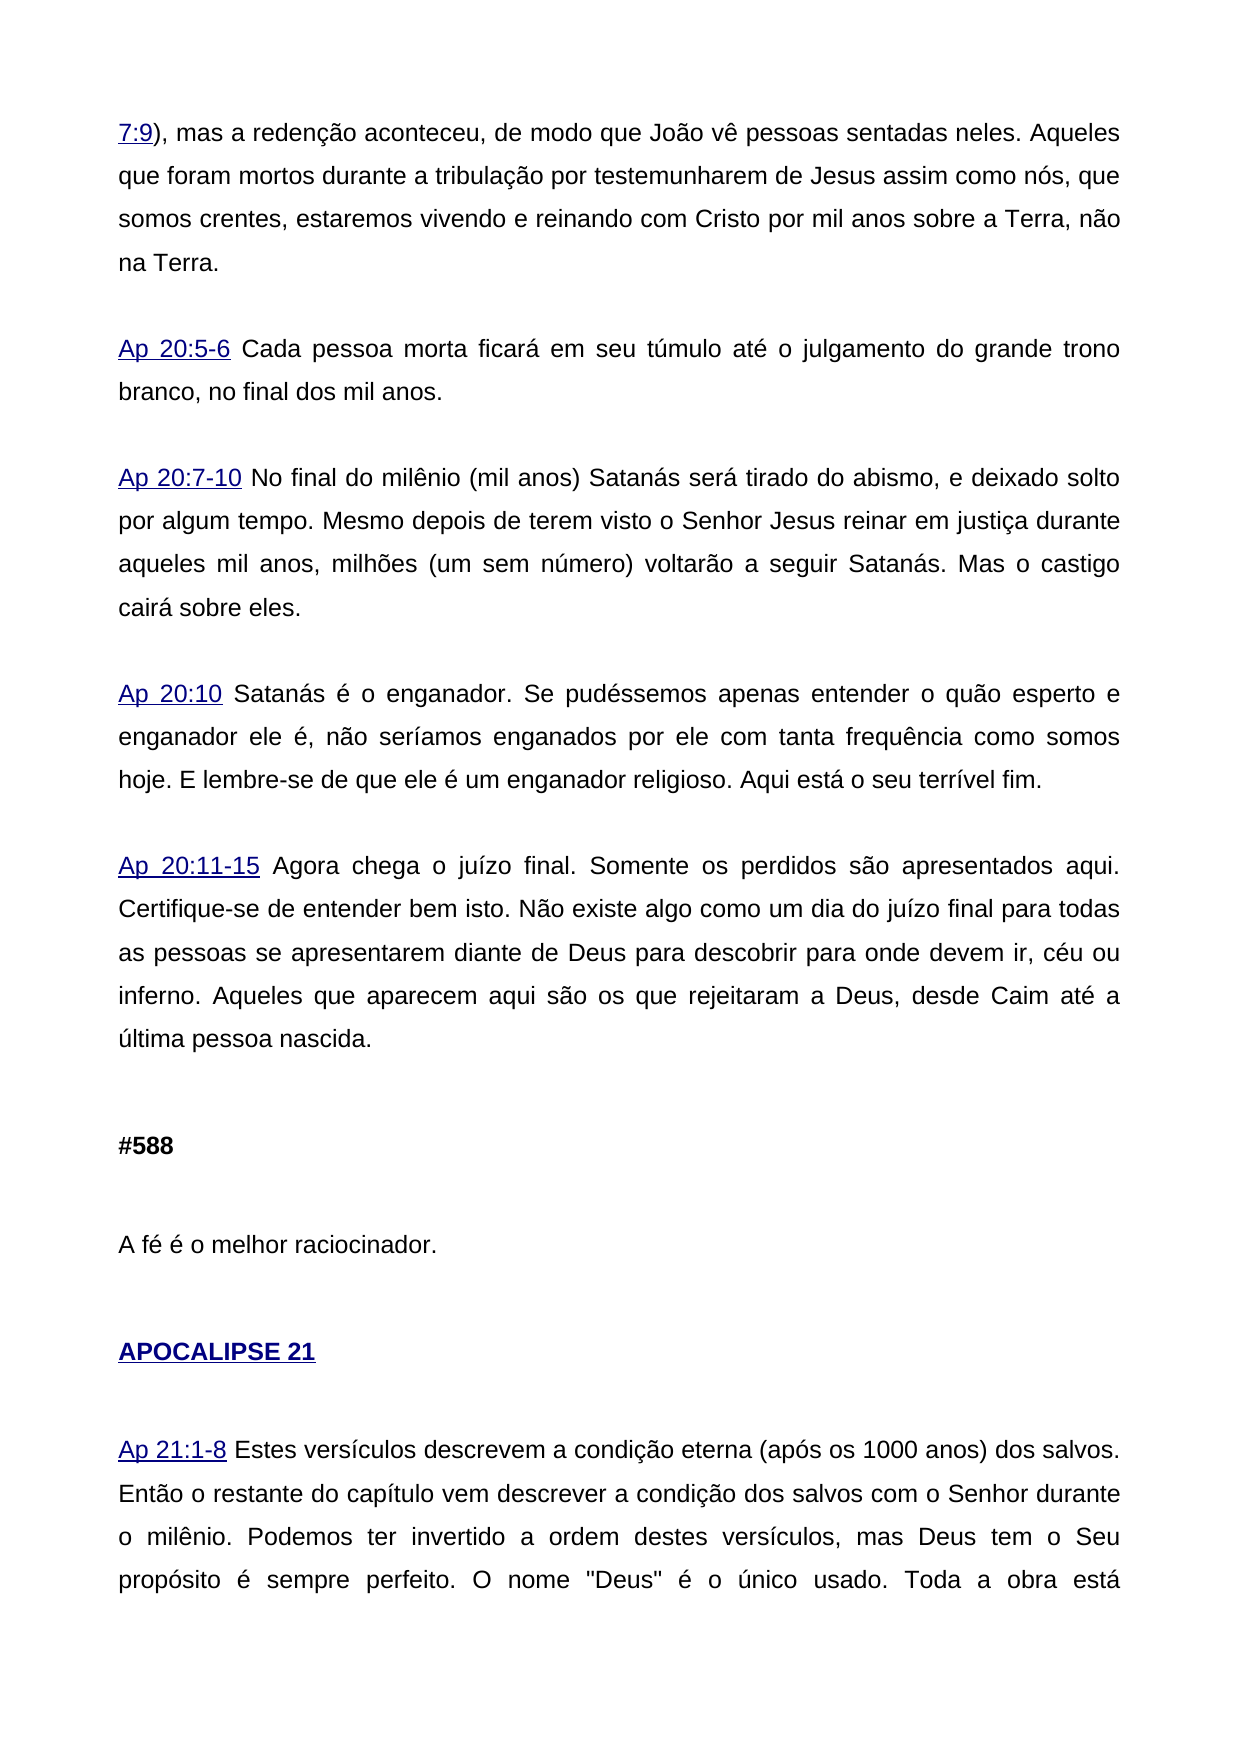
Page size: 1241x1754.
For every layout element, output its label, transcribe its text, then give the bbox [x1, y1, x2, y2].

text Ap 21:1-8 Estes versículos descrevem a condição eterna (após os 1000 anos) dos salvos. Então o restante do capítulo vem descrever a condição dos salvos com o Senhor durante o milênio. Podemos ter invertido a ordem destes versículos, mas Deus tem o Seu propósito é sempre perfeito. O nome "Deus" é o único usado. Toda a obra está [118, 1435, 1122, 1593]
text Ap 20:7-10 No final do milênio (mil anos) Satanás será tirado do abismo, e deixado solto por algum tempo. Mesmo depois de terem visto o Senhor Jesus reinar em justiça durante aqueles mil anos, milhões (um sem número) voltarão a seguir Satanás. Mas o castigo cairá sobre eles. [118, 463, 1122, 621]
text Ap 20:5-6 Cada pessoa morta ficará em seu túmulo até o julgamento do grande trono branco, no final dos mil anos. [118, 334, 1122, 406]
text Ap 20:11-15 Agora chega o juízo final. Somente os perdidos são apresentados aqui. Certifique-se de entender bem isto. Não existe algo como um dia do juízo final para todas as pessoas se apresentarem diante de Deus para descobrir para onde devem ir, céu ou inferno. Aqueles que aparecem aqui são os que rejeitaram a Deus, desde Caim até a última pessoa nascida. [118, 851, 1122, 1052]
text 7:9), mas a redenção aconteceu, de modo que João vê pessoas sentadas neles. Aqueles que foram mortos durante a tribulação por testemunharem de Jesus assim como nós, que somos crentes, estaremos vivendo e reinando com Cristo por mil anos sobre a Terra, não na Terra. [118, 118, 1122, 276]
subtitle #588 [118, 1131, 1122, 1159]
subtitle APOCALIPSE 21 [118, 1337, 1122, 1365]
text Ap 20:10 Satanás é o enganador. Se pudéssemos apenas entender o quão esperto e enganador ele é, não seríamos enganados por ele com tanta frequência como somos hoje. E lembre-se de que ele é um enganador religioso. Aqui está o seu terrível fim. [118, 679, 1122, 794]
text A fé é o melhor raciocinador. [118, 1229, 1122, 1258]
